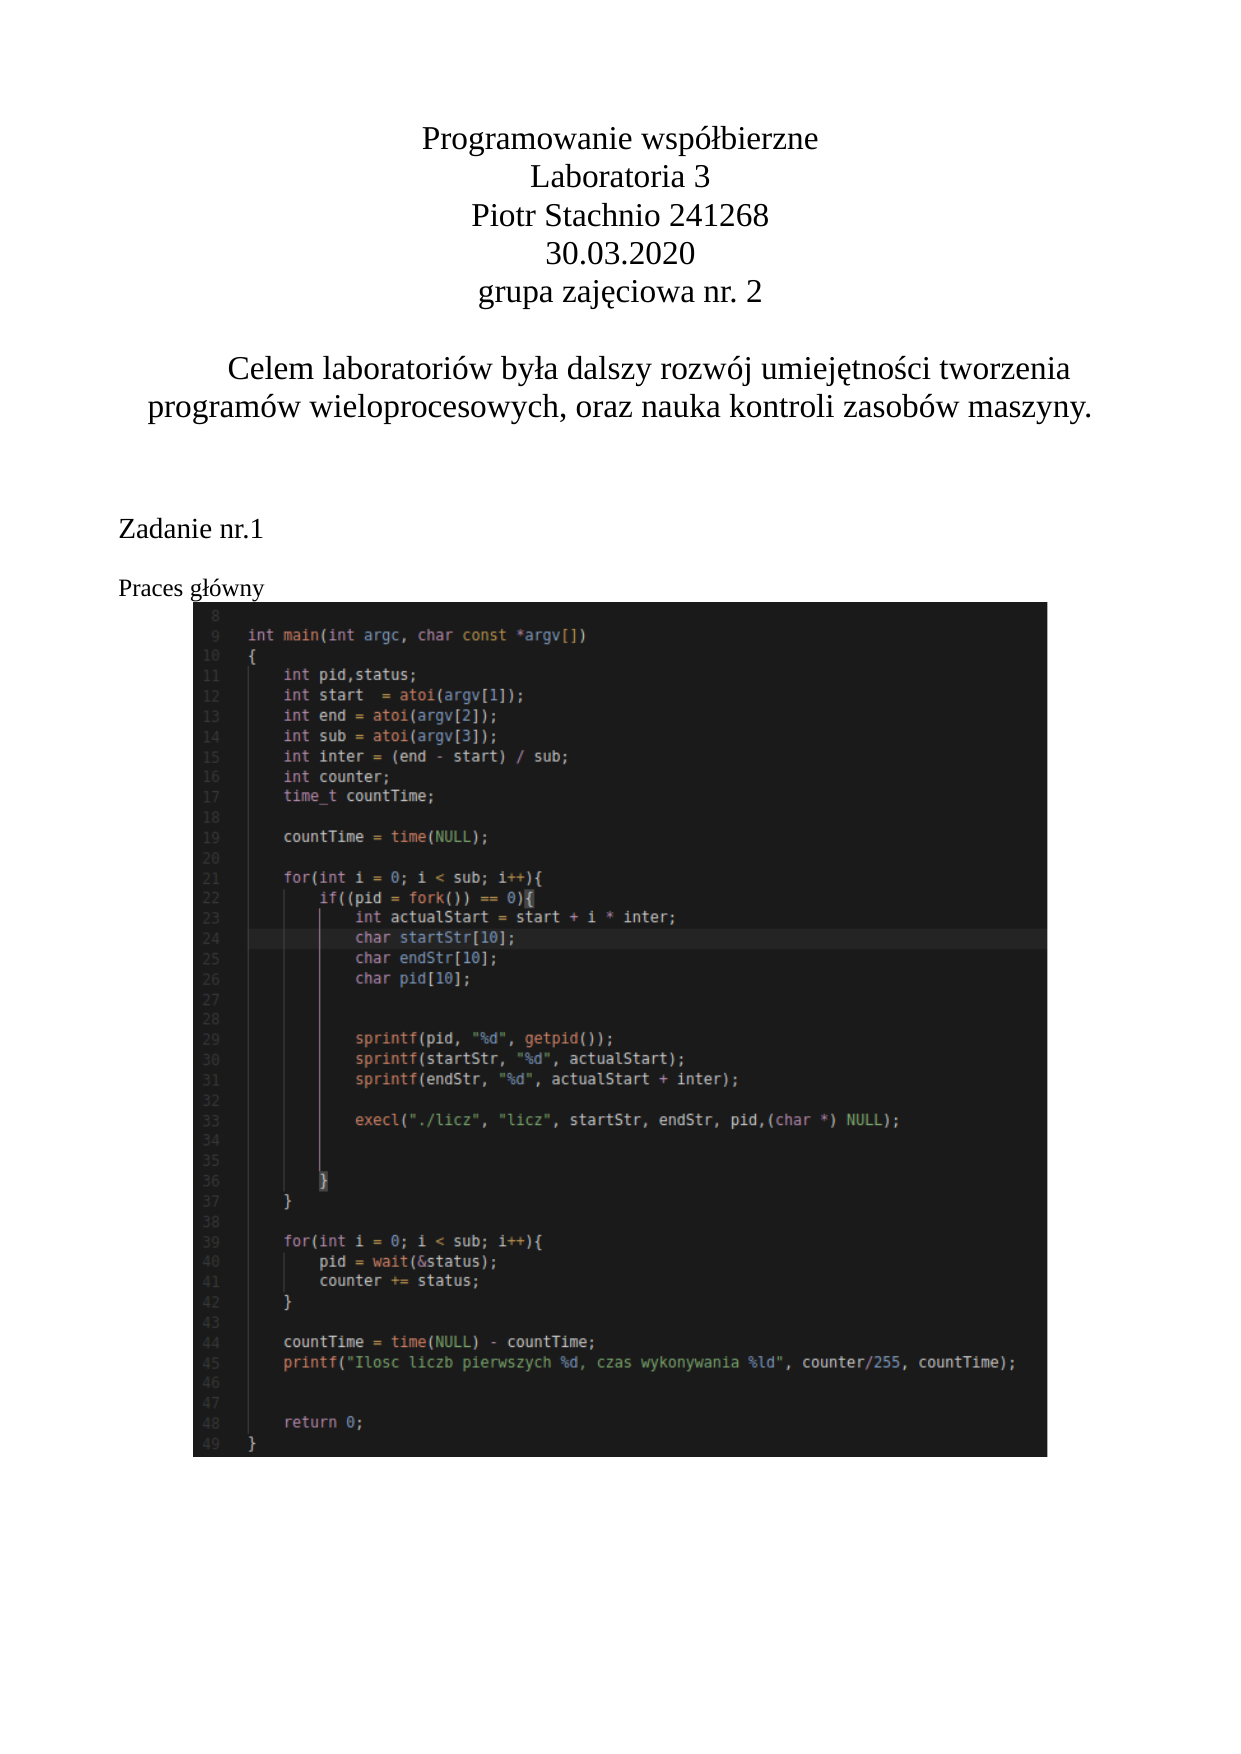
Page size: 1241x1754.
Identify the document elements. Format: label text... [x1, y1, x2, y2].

text Piotr Stachnio 241268 [118, 195, 1122, 233]
text Praces główny [118, 573, 1122, 602]
text Zadanie nr.1 [118, 511, 1122, 544]
text Laboratoria 3 [118, 156, 1122, 195]
text grupa zajęciowa nr. 2 [118, 271, 1122, 310]
text Programowanie współbierzne [118, 118, 1122, 156]
picture [193, 602, 1048, 1457]
text 30.03.2020 [118, 233, 1122, 271]
text Celem laboratoriów była dalszy rozwój umiejętności tworzenia programów wieloprocesowych, oraz nauka kontroli zasobów maszyny. [118, 348, 1122, 425]
